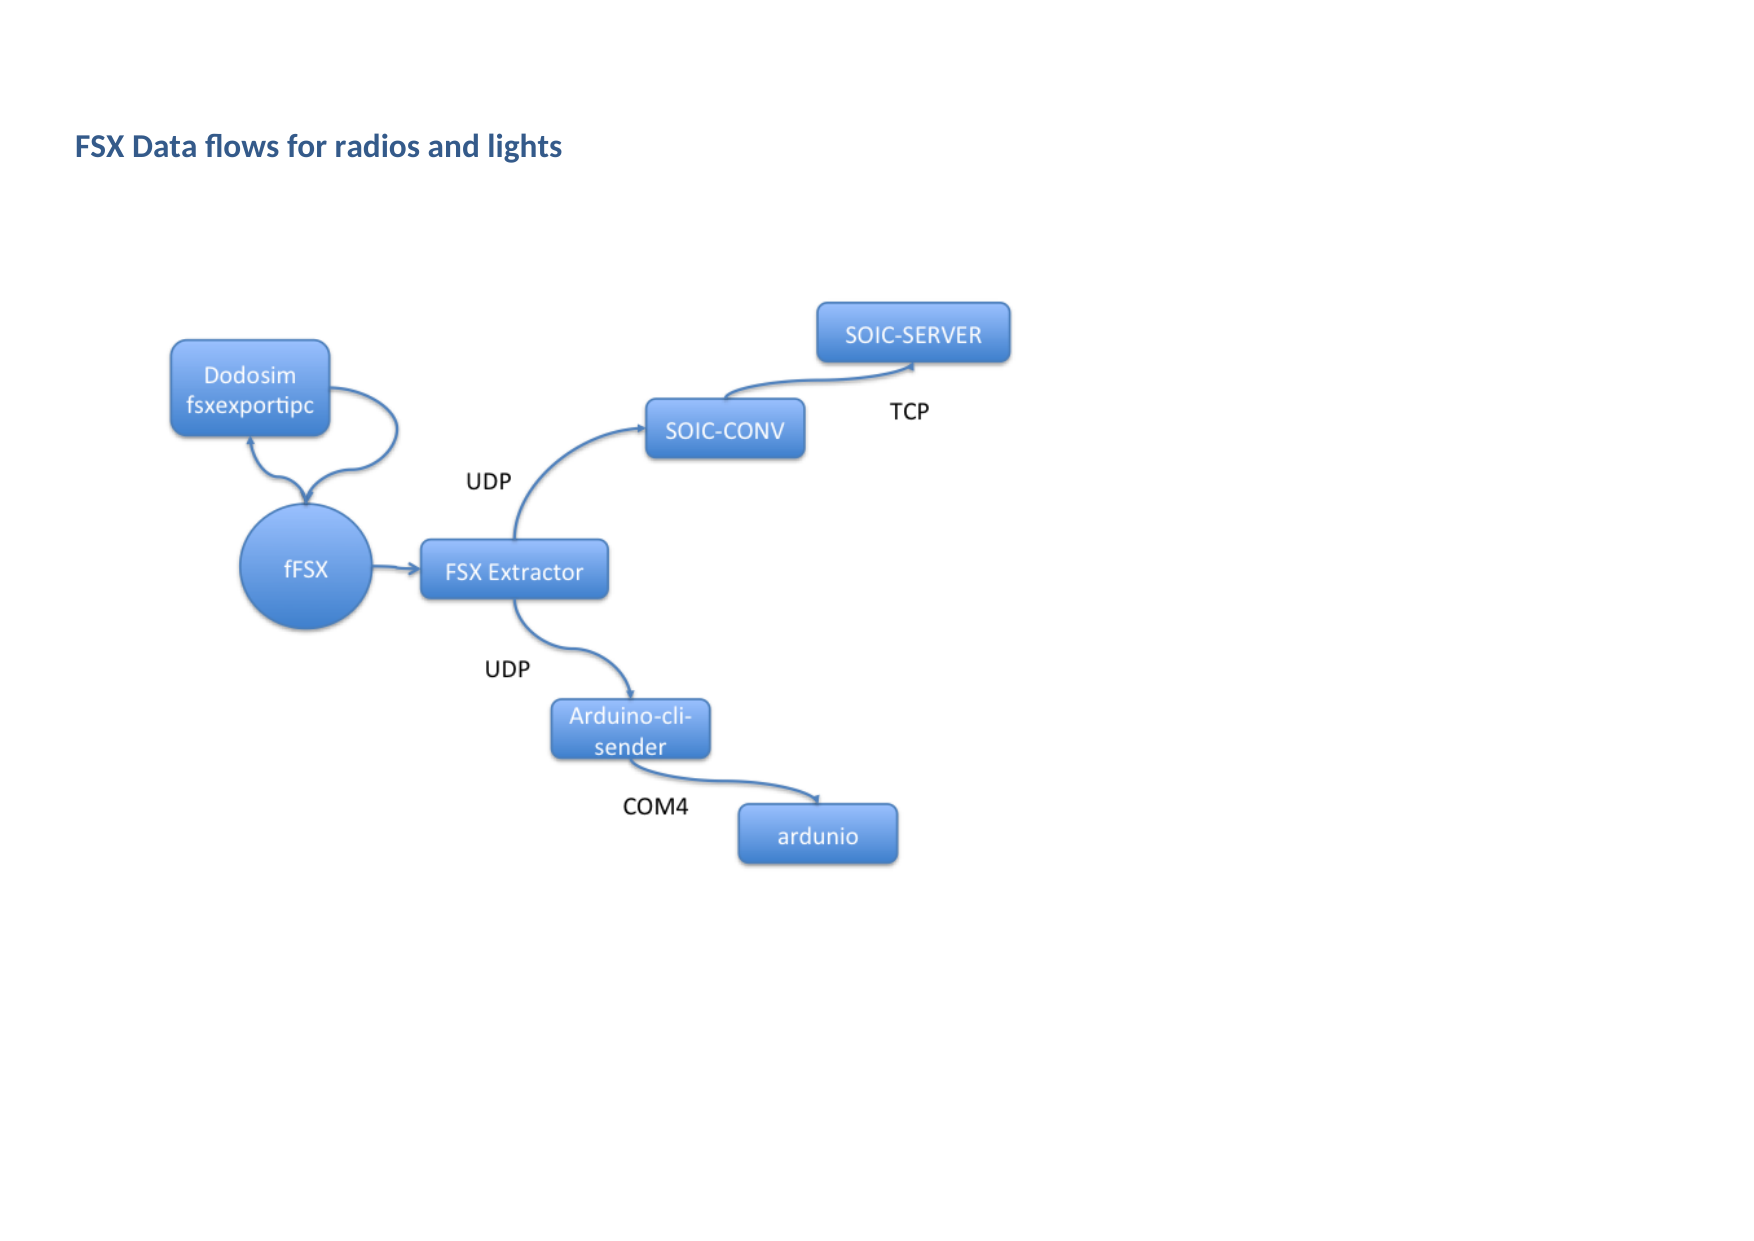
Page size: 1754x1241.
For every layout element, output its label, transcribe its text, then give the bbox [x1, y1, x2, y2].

picture [75, 215, 1110, 992]
subtitle FSX Data flows for radios and lights [75, 125, 1679, 166]
